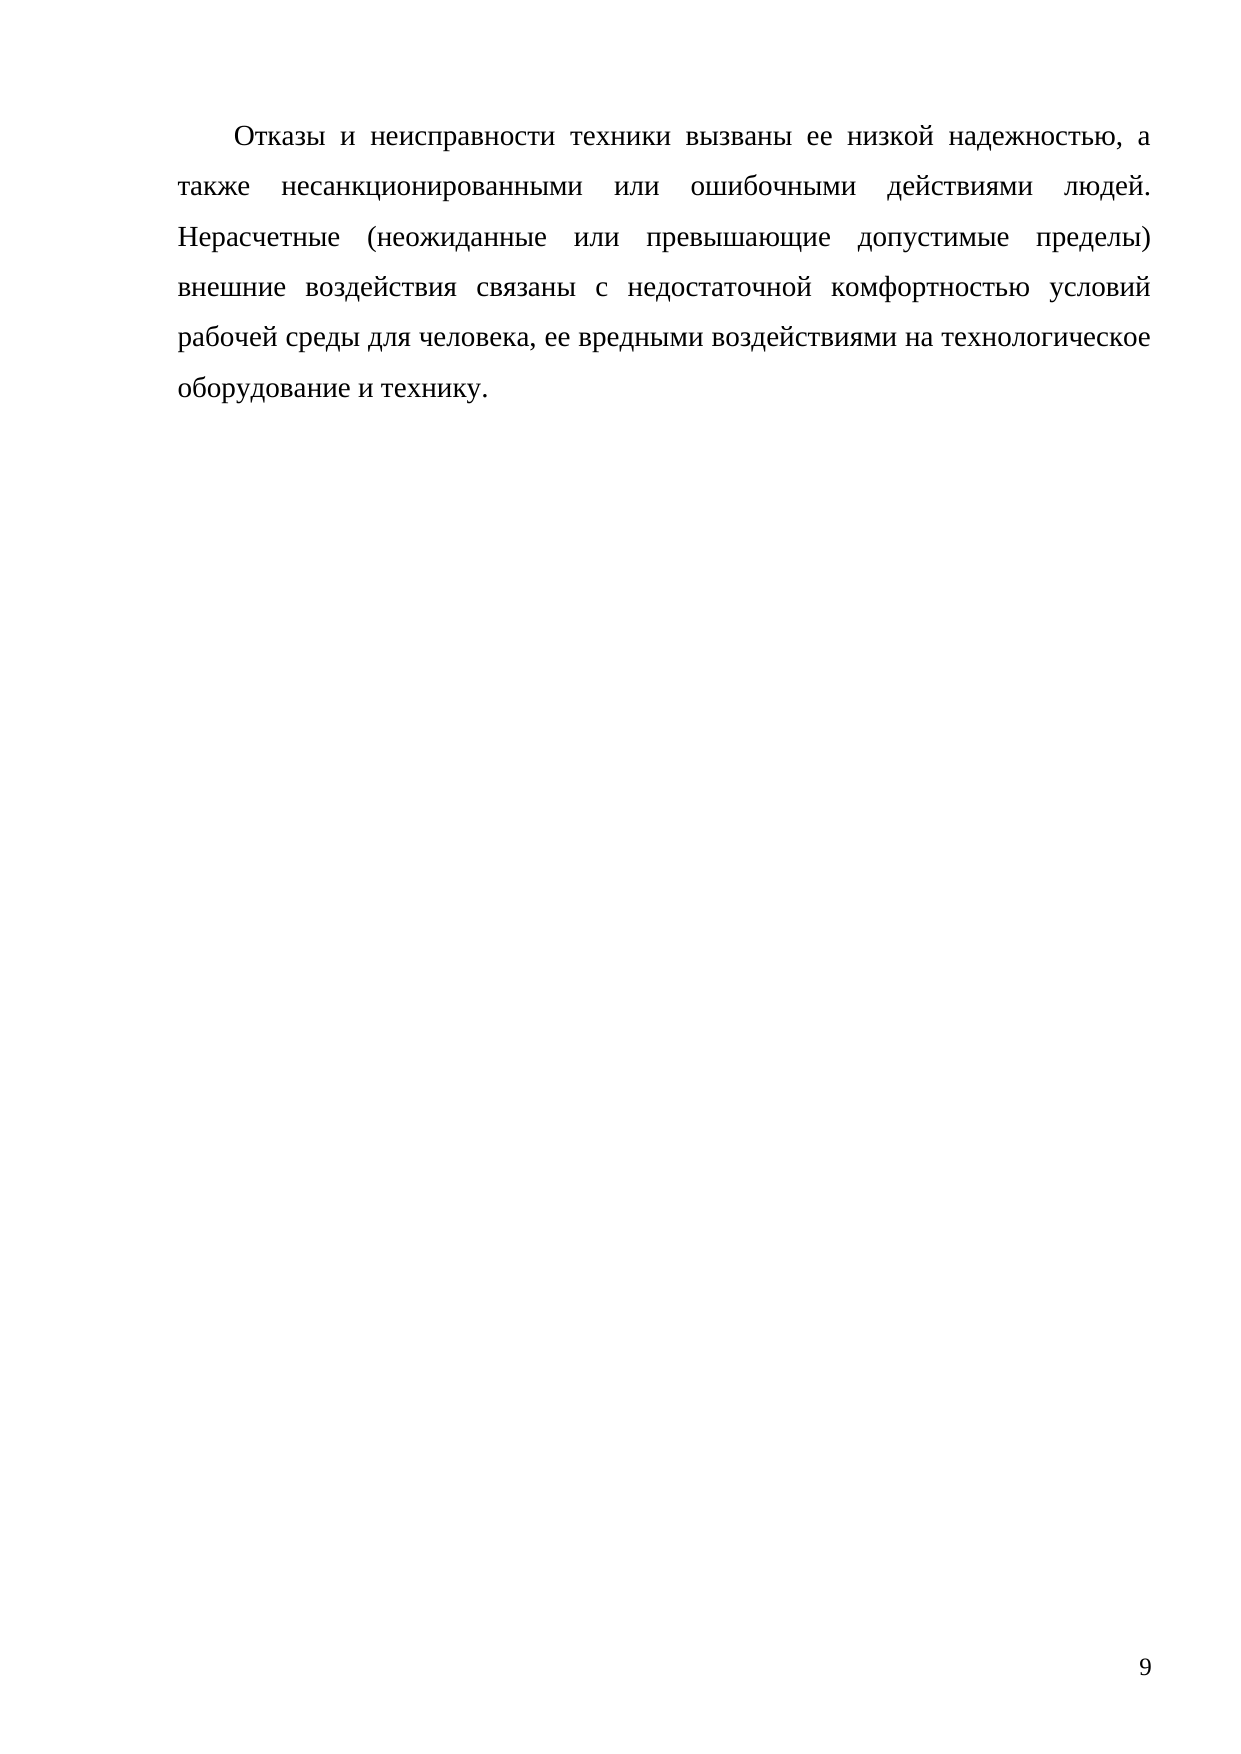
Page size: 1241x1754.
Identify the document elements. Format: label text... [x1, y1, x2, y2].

text Отказы и неисправности техники вызваны ее низкой надежностью, а также несанкционированными или ошибочными действиями людей. Нерасчетные (неожиданные или превышающие допустимые пределы) внешние воздействия связаны с недостаточной комфортностью условий рабочей среды для человека, ее вредными воздействиями на технологическое оборудование и технику. [177, 118, 1152, 403]
